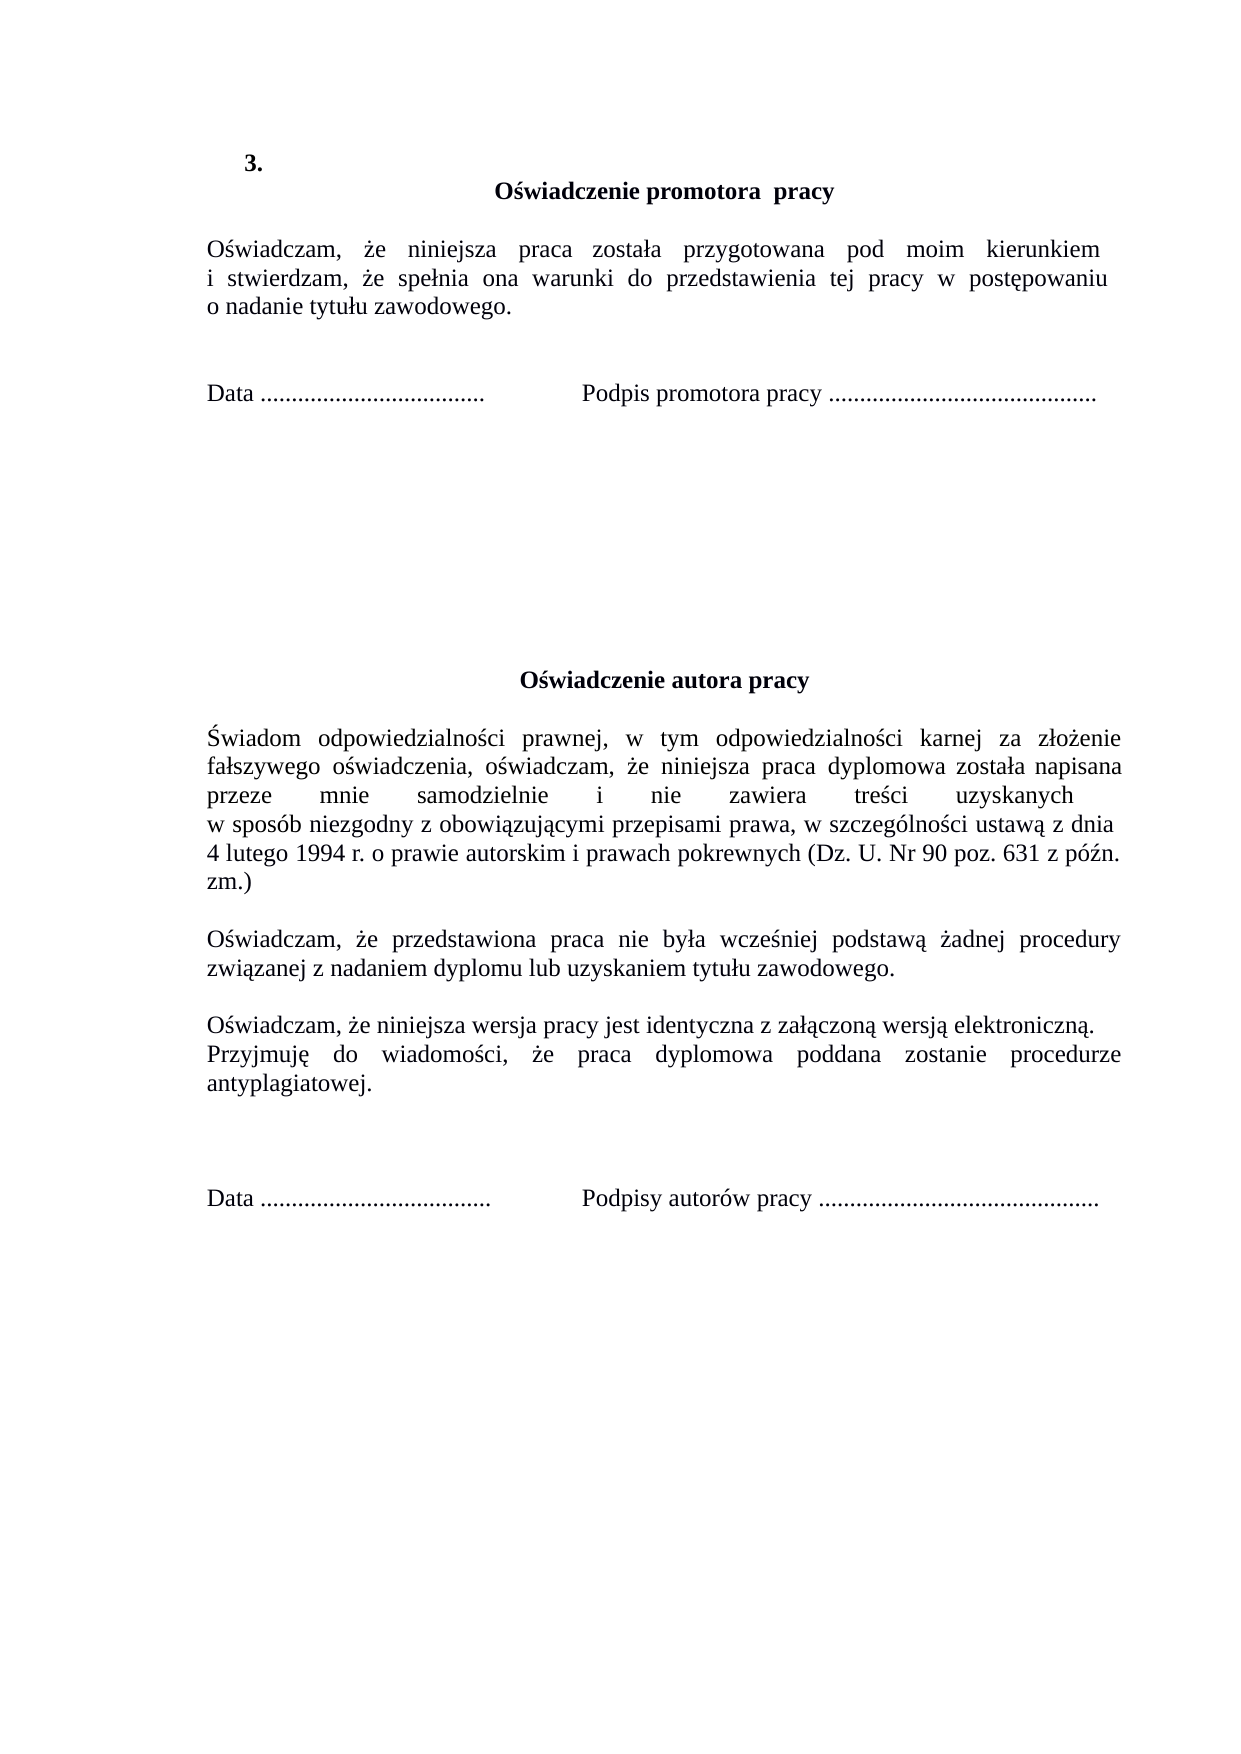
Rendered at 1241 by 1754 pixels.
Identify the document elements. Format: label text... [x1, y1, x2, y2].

text Przyjmuję do wiadomości, że praca dyplomowa poddana zostanie procedurze antyplagiatowej. [207, 1039, 1122, 1096]
text Oświadczam, że niniejsza wersja pracy jest identyczna z załączoną wersją elektroniczną. [207, 1010, 1122, 1039]
text Świadom odpowiedzialności prawnej, w tym odpowiedzialności karnej za złożenie fałszywego oświadczenia, oświadczam, że niniejsza praca dyplomowa została napisana przeze mnie samodzielnie i nie zawiera treści uzyskanych w sposób niezgodny z obowiązującymi przepisami prawa, w szczególności ustawą z dnia 4 lutego 1994 r. o prawie autorskim i prawach pokrewnych (Dz. U. Nr 90 poz. 631 z późn. zm.) [207, 723, 1122, 895]
text Data ..................................... Podpisy autorów pracy ............................................. [207, 1183, 1122, 1211]
text Oświadczam, że niniejsza praca została przygotowana pod moim kierunkiem i stwierdzam, że spełnia ona warunki do przedstawienia tej pracy w postępowaniu o nadanie tytułu zawodowego. [207, 234, 1122, 320]
text Data .................................... Podpis promotora pracy ........................................... [207, 378, 1122, 406]
text Oświadczenie autora pracy [207, 665, 1122, 694]
text Oświadczam, że przedstawiona praca nie była wcześniej podstawą żadnej procedury związanej z nadaniem dyplomu lub uzyskaniem tytułu zawodowego. [207, 924, 1122, 981]
